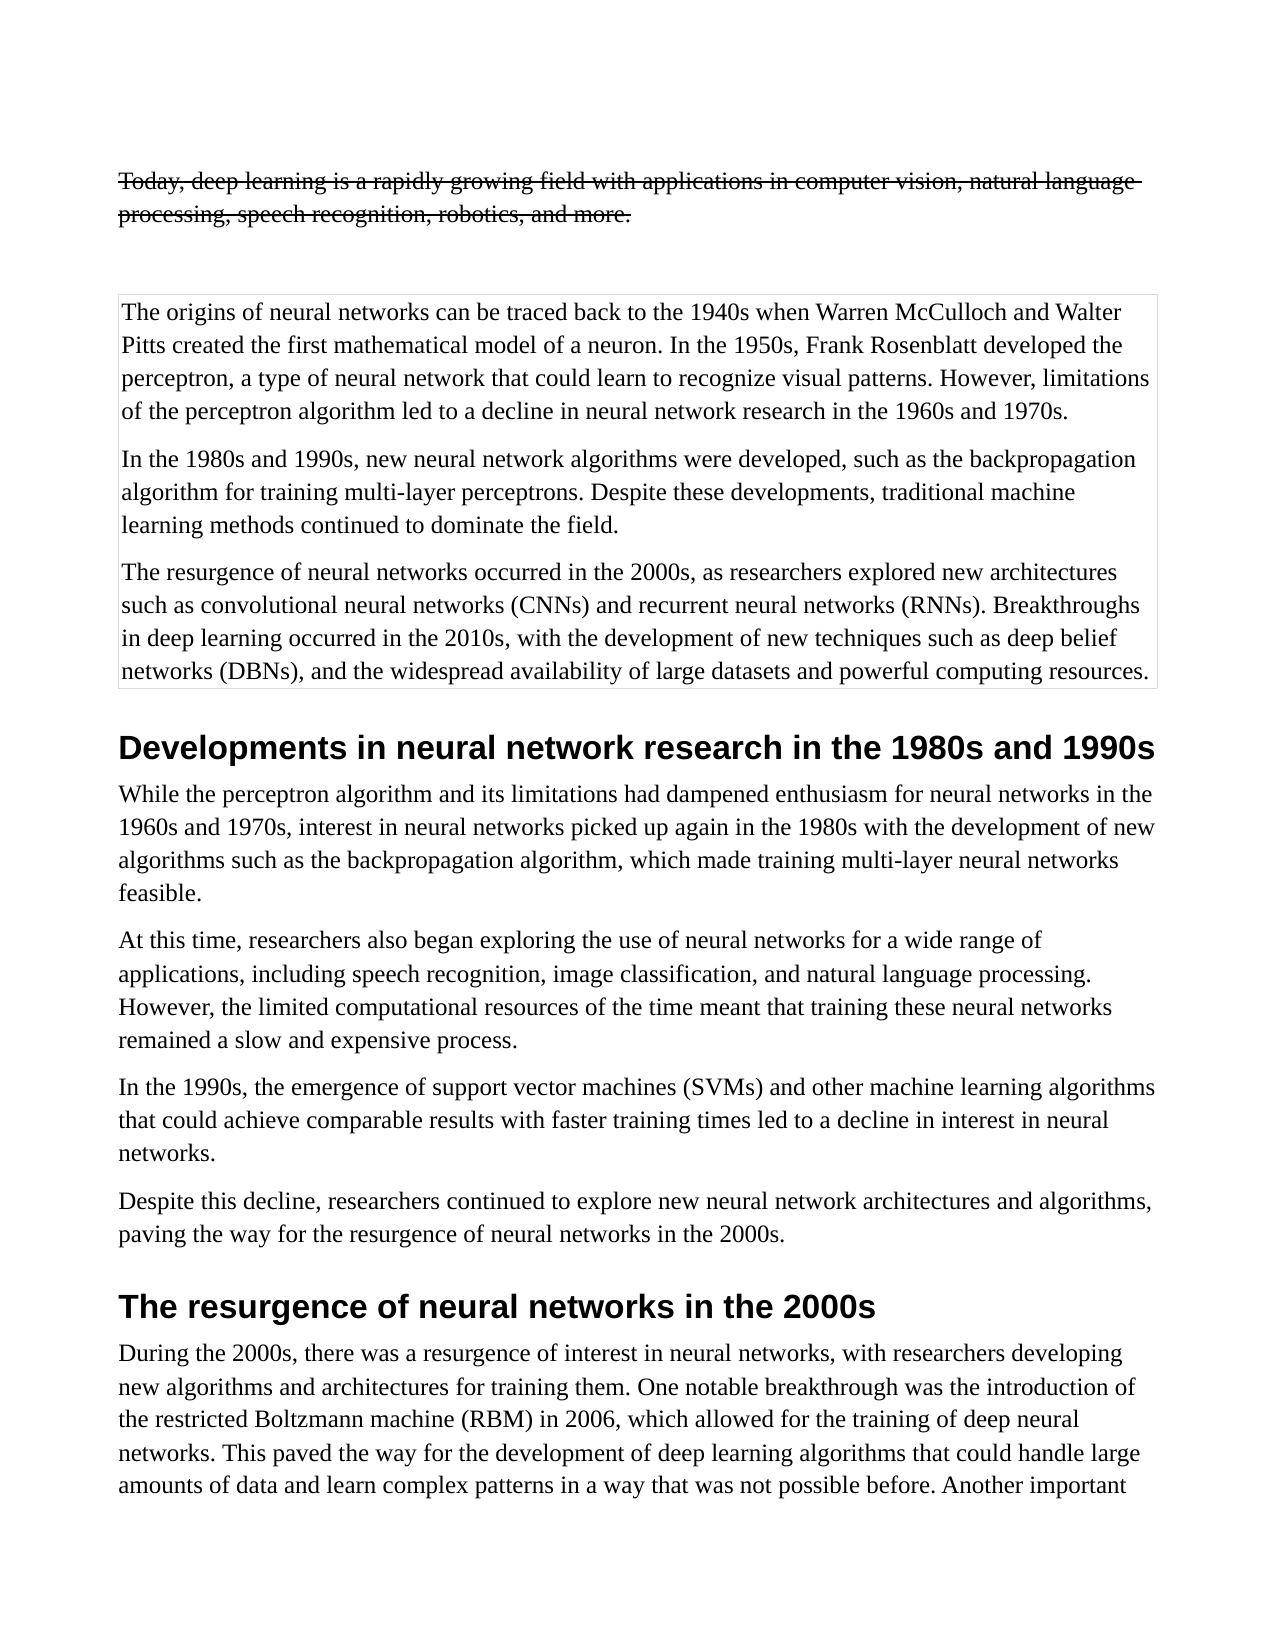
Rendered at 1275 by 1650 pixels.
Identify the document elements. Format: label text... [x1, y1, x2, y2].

text Despite this decline, researchers continued to explore new neural network architectures and algorithms, paving the way for the resurgence of neural networks in the 2000s. [118, 1186, 1157, 1248]
subtitle The resurgence of neural networks in the 2000s [118, 1287, 1157, 1326]
text In the 1990s, the emergence of support vector machines (SVMs) and other machine learning algorithms that could achieve comparable results with faster training times led to a decline in interest in neural networks. [118, 1072, 1157, 1167]
text During the 2000s, there was a resurgence of interest in neural networks, with researchers developing new algorithms and architectures for training them. One notable breakthrough was the introduction of the restricted Boltzmann machine (RBM) in 2006, which allowed for the training of deep neural networks. This paved the way for the development of deep learning algorithms that could handle large amounts of data and learn complex patterns in a way that was not possible before. Another important [118, 1338, 1157, 1499]
text Today, deep learning is a rapidly growing field with applications in computer vision, natural language processing, speech recognition, robotics, and more. [118, 166, 1157, 227]
text While the perceptron algorithm and its limitations had dampened enthusiasm for neural networks in the 1960s and 1970s, interest in neural networks picked up again in the 1980s with the development of new algorithms such as the backpropagation algorithm, which made training multi-layer neural networks feasible. [118, 779, 1157, 907]
text The origins of neural networks can be traced back to the 1940s when Warren McCulloch and Walter Pitts created the first mathematical model of a neuron. In the 1950s, Frank Rosenblatt developed the perceptron, a type of neural network that could learn to recognize visual patterns. However, limitations of the perceptron algorithm led to a decline in neural network research in the 1960s and 1970s. [119, 295, 1157, 425]
text The resurgence of neural networks occurred in the 2000s, as researchers explored new architectures such as convolutional neural networks (CNNs) and recurrent neural networks (RNNs). Breakthroughs in deep learning occurred in the 2010s, with the development of new techniques such as deep belief networks (DBNs), and the widespread availability of large datasets and powerful computing resources. [119, 554, 1157, 688]
subtitle Developments in neural network research in the 1980s and 1990s [118, 728, 1157, 766]
text In the 1980s and 1990s, new neural network algorithms were developed, such as the backpropagation algorithm for training multi-layer perceptrons. Despite these developments, traditional machine learning methods continued to dominate the field. [119, 441, 1157, 538]
text At this time, researchers also began exploring the use of neural networks for a wide range of applications, including speech recognition, image classification, and natural language processing. However, the limited computational resources of the time meant that training these neural networks remained a slow and expensive process. [118, 926, 1157, 1053]
